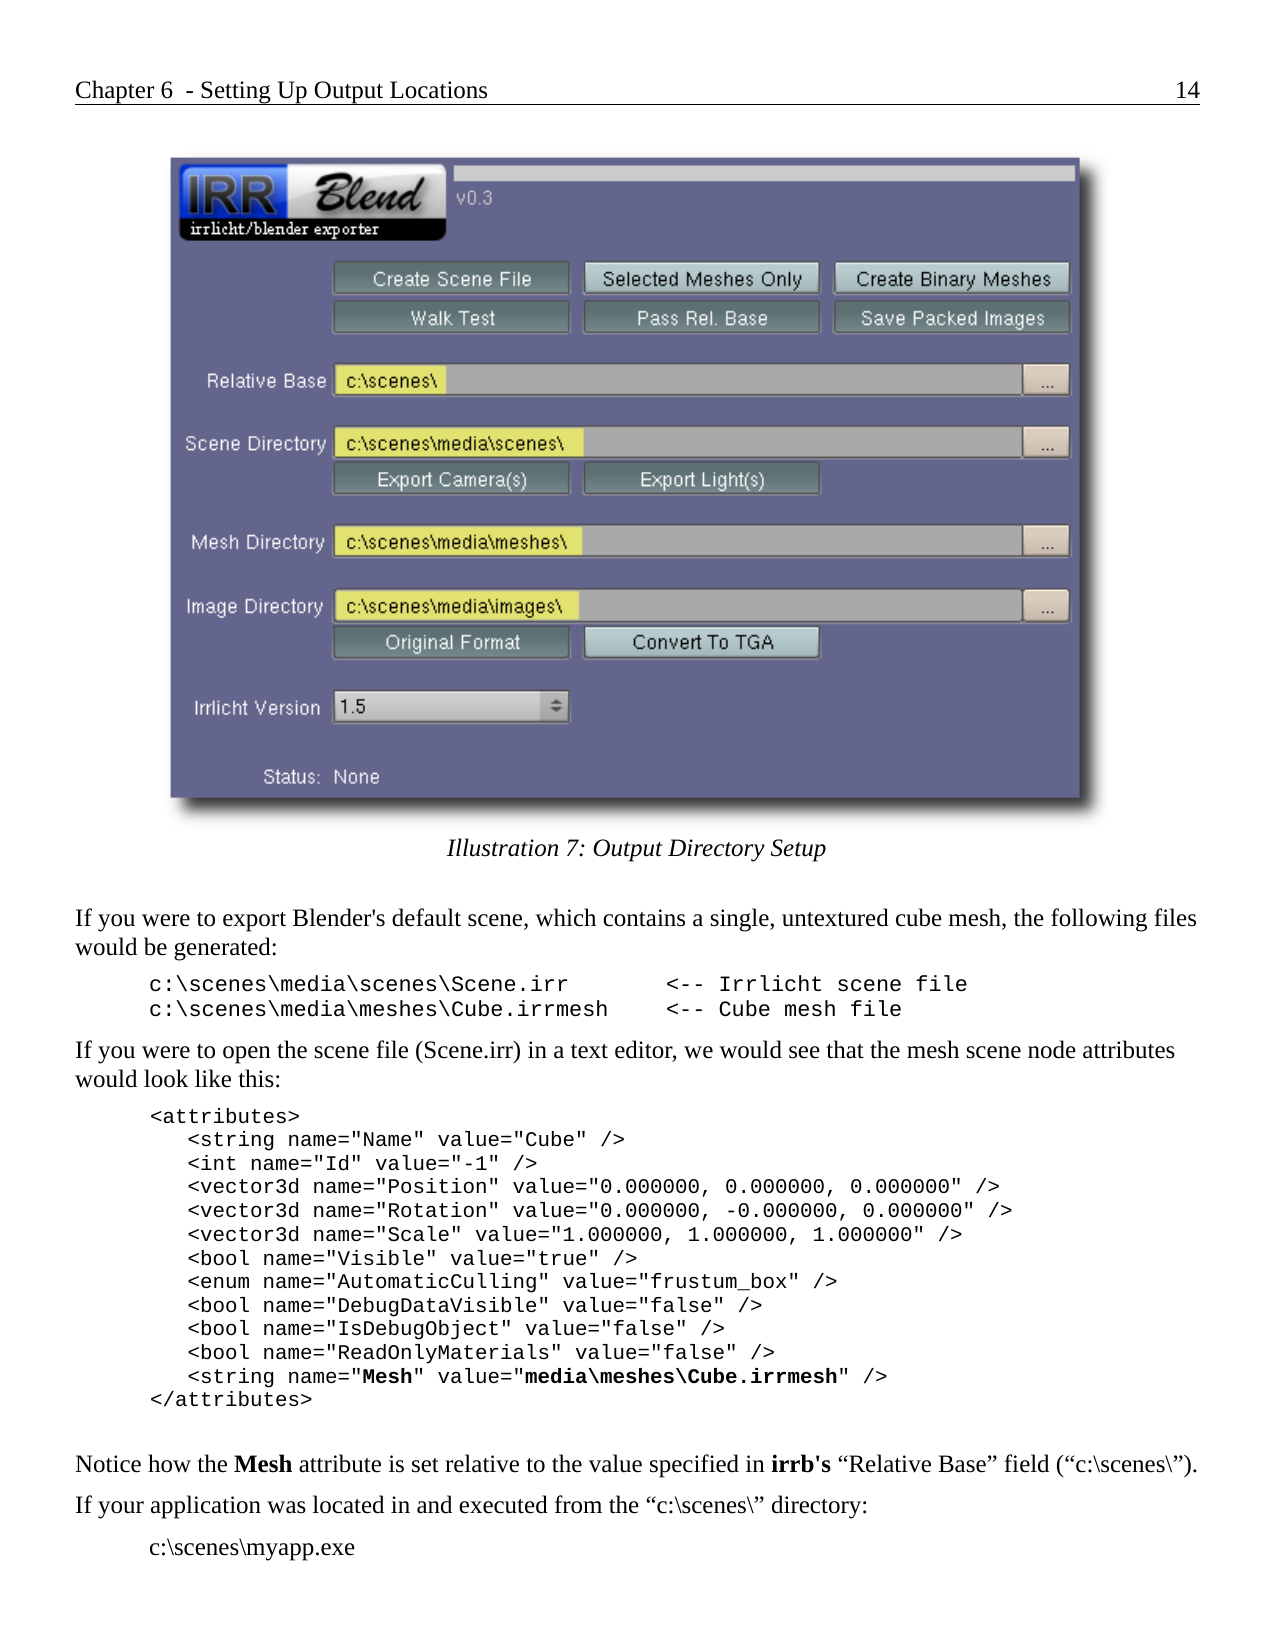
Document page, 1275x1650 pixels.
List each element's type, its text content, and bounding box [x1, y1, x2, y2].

text Illustration 7: Output Directory Setup [160, 834, 1115, 862]
text If you were to export Blender's default scene, which contains a single, untextured cube mesh, the following files would be generated: [75, 903, 1200, 961]
text c:\scenes\myapp.exe [75, 1532, 1200, 1560]
picture [160, 147, 1115, 834]
text Notice how the Mesh attribute is set relative to the value specified in irrb's “Relative Base” field (“c:\scenes\”). [75, 1449, 1200, 1478]
text If your application was located in and executed from the “c:\scenes\” directory: [75, 1490, 1200, 1519]
text If you were to open the scene file (Scene.irr) in a text editor, we would see that the mesh scene node attributes would look like this: [75, 1036, 1200, 1093]
text <attributes> <string name="Name" value="Cube" /> <int name="Id" value="-1" /> <vector3d name="Position" value="0.000000, 0.000000, 0.000000" /> <vector3d name="Rotation" value="0.000000, -0.000000, 0.000000" /> <vector3d name="Scale" value="1.000000, 1.000000, 1.000000" /> <bool name="Visible" value="true" /> <enum name="AutomaticCulling" value="frustum_box" /> <bool name="DebugDataVisible" value="false" /> <bool name="IsDebugObject" value="false" /> <bool name="ReadOnlyMaterials" value="false" /> <string name="Mesh" value="media\meshes\Cube.irrmesh" /> </attributes> [75, 1106, 1200, 1437]
text c:\scenes\media\scenes\Scene.irr <-- Irrlicht scene file c:\scenes\media\meshes\Cube.irrmesh <-- Cube mesh file [149, 973, 1200, 1023]
